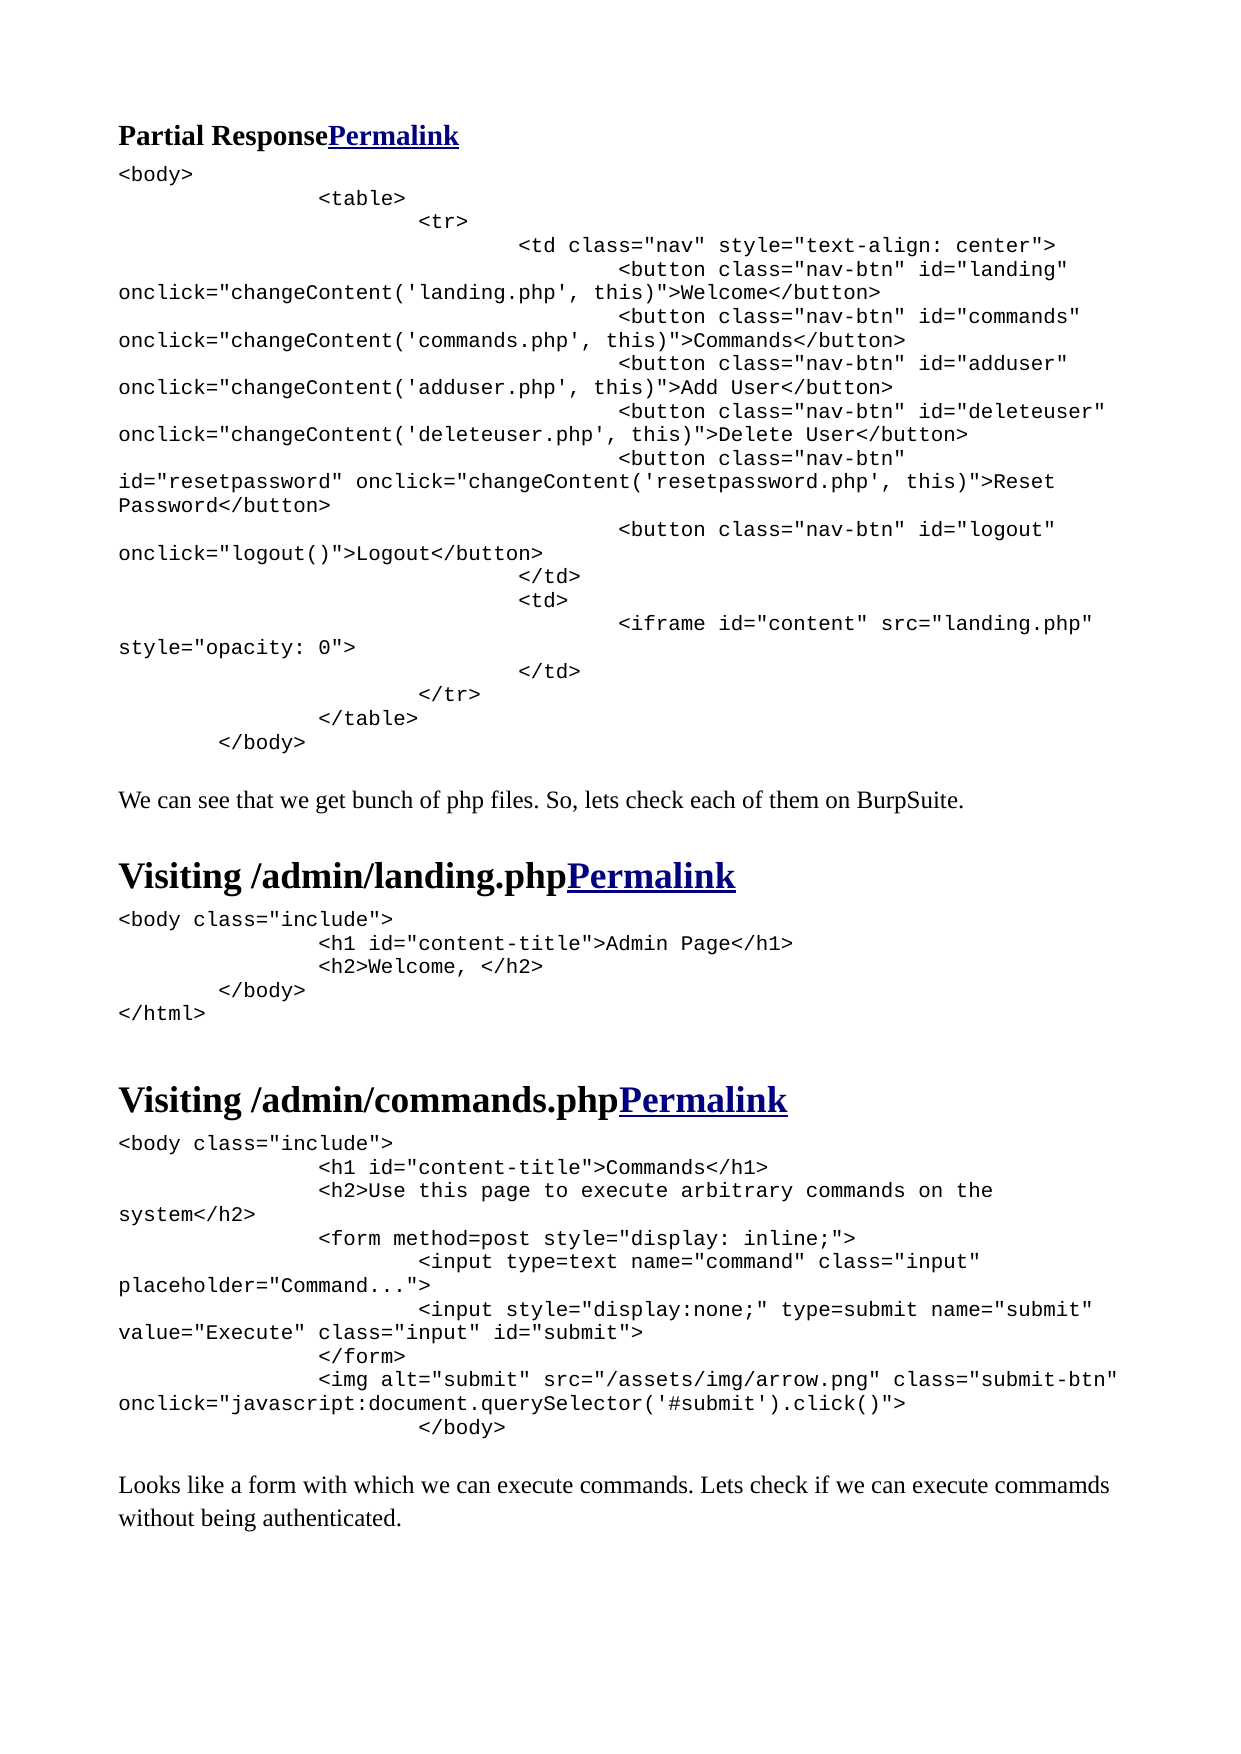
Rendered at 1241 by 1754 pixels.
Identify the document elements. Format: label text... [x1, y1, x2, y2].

text </form> [118, 1346, 1122, 1369]
text <table> [118, 188, 1122, 211]
text </body> [118, 980, 1122, 1003]
text <body class="include"> [118, 909, 1122, 932]
subtitle Partial ResponsePermalink [118, 118, 1122, 152]
text </table> [118, 708, 1122, 732]
text </td> [118, 566, 1122, 590]
text <h1 id="content-title">Admin Page</h1> [118, 932, 1122, 956]
text <body> [118, 164, 1122, 188]
text </tr> [118, 684, 1122, 708]
text <h2>Use this page to execute arbitrary commands on the system</h2> [118, 1180, 1122, 1228]
text <button class="nav-btn" id="deleteuser" onclick="changeContent('deleteuser.php', this)">Delete User</button> [118, 401, 1122, 448]
text <body class="include"> [118, 1133, 1122, 1157]
text </body> [118, 732, 1122, 755]
text <td class="nav" style="text-align: center"> [118, 235, 1122, 259]
text </body> [118, 1417, 1122, 1440]
text <h1 id="content-title">Commands</h1> [118, 1157, 1122, 1180]
text <button class="nav-btn" id="logout" onclick="logout()">Logout</button> [118, 519, 1122, 566]
text <iframe id="content" src="landing.php" style="opacity: 0"> [118, 613, 1122, 661]
text <tr> [118, 211, 1122, 235]
subtitle Visiting /admin/landing.phpPermalink [118, 853, 1122, 896]
text <button class="nav-btn" id="landing" onclick="changeContent('landing.php', this)">Welcome</button> [118, 259, 1122, 306]
text <input style="display:none;" type=submit name="submit" value="Execute" class="input" id="submit"> [118, 1298, 1122, 1346]
text </td> [118, 661, 1122, 684]
text <button class="nav-btn" id="resetpassword" onclick="changeContent('resetpassword.php', this)">Reset Password</button> [118, 448, 1122, 519]
text <img alt="submit" src="/assets/img/arrow.png" class="submit-btn" onclick="javascript:document.querySelector('#submit').click()"> [118, 1369, 1122, 1417]
subtitle Visiting /admin/commands.phpPermalink [118, 1077, 1122, 1121]
text <input type=text name="command" class="input" placeholder="Command..."> [118, 1251, 1122, 1298]
text <form method=post style="display: inline;"> [118, 1228, 1122, 1251]
text <h2>Welcome, </h2> [118, 956, 1122, 980]
text </html> [118, 1003, 1122, 1027]
text <button class="nav-btn" id="adduser" onclick="changeContent('adduser.php', this)">Add User</button> [118, 353, 1122, 401]
text <button class="nav-btn" id="commands" onclick="changeContent('commands.php', this)">Commands</button> [118, 306, 1122, 353]
text Looks like a form with which we can execute commands. Lets check if we can execute commamds without being authenticated. [118, 1470, 1122, 1532]
text We can see that we get bunch of php files. So, lets check each of them on BurpSuite. [118, 785, 1122, 813]
text <td> [118, 590, 1122, 613]
